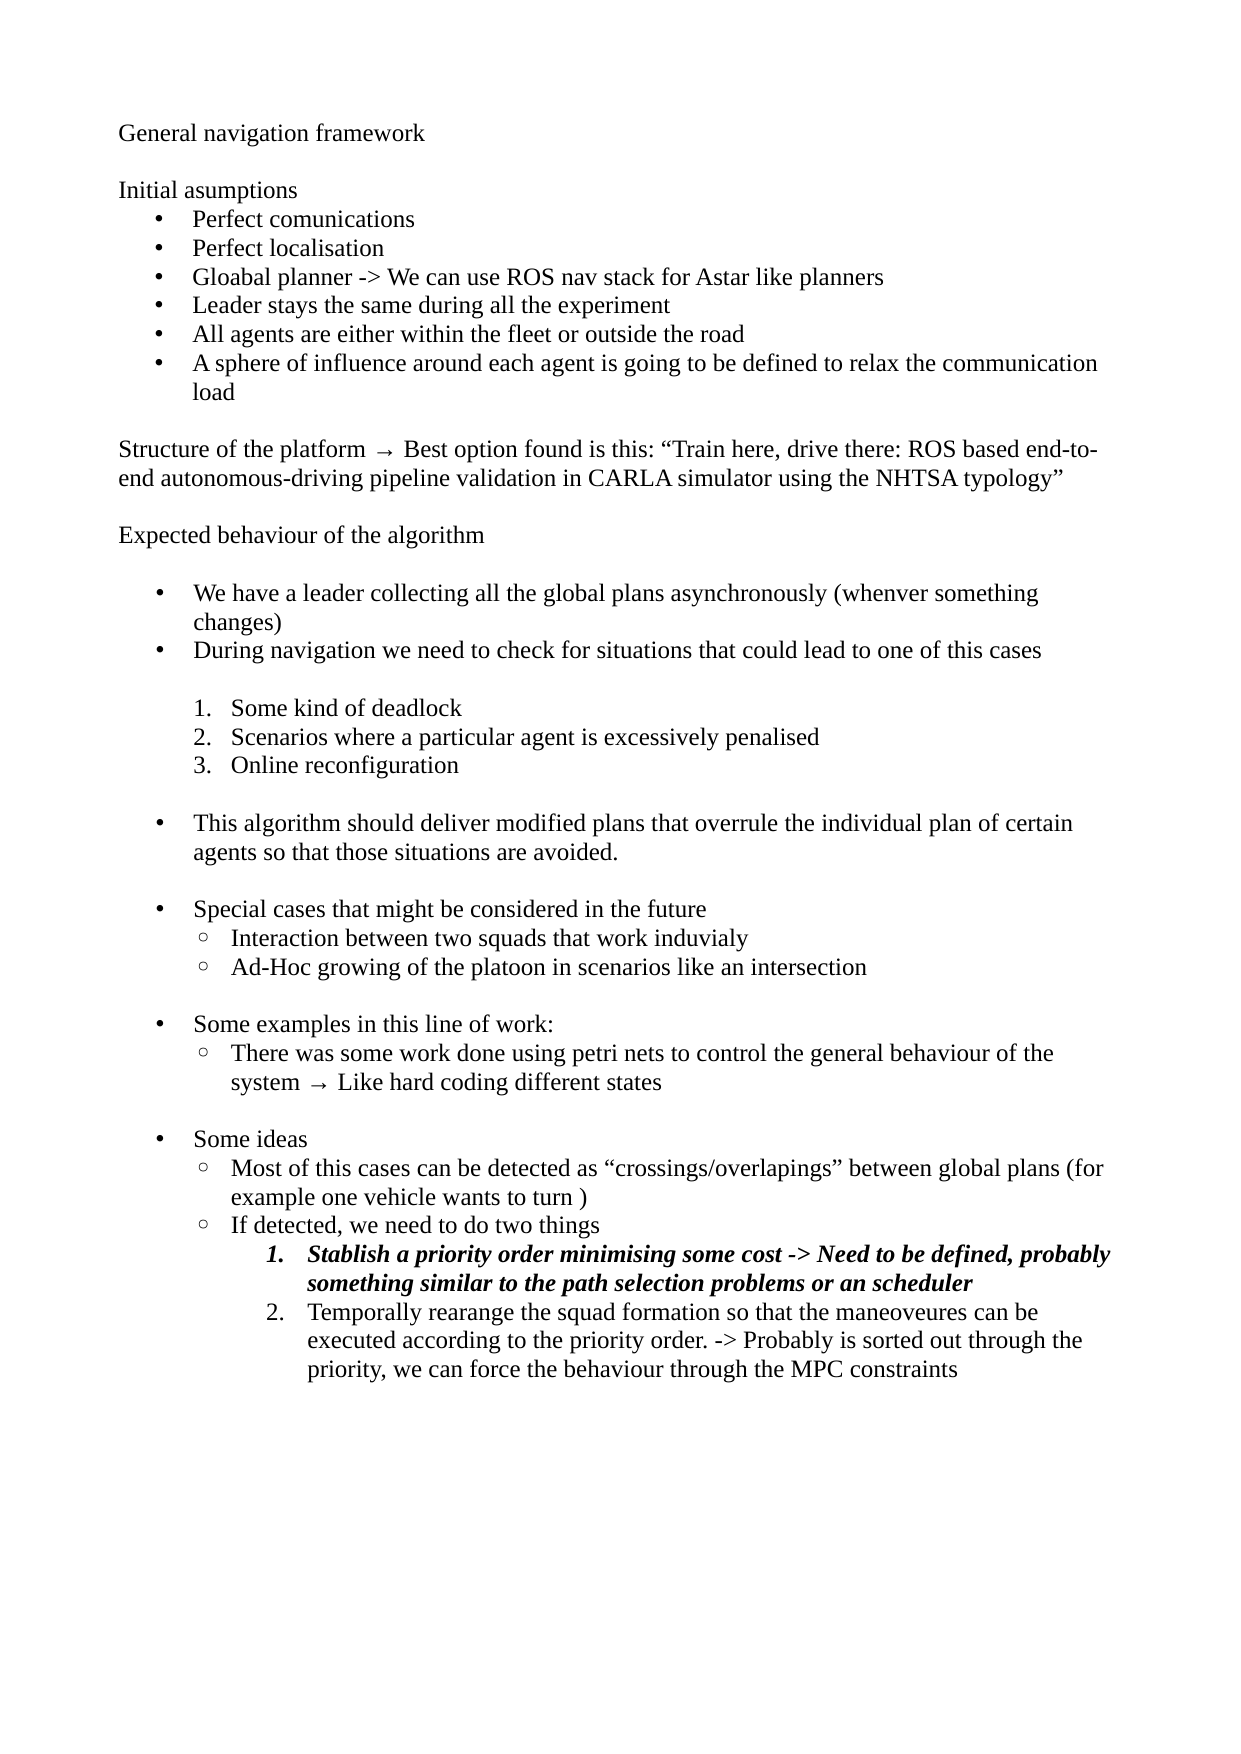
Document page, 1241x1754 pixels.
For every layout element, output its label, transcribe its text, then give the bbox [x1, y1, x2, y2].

text Expected behaviour of the algorithm [118, 521, 1122, 549]
list A sphere of influence around each agent is going to be defined to relax the communication load [154, 348, 1122, 406]
list Perfect localisation [154, 233, 1122, 262]
list Temporally rearange the squad formation so that the maneoveures can be executed according to the priority order. -> Probably is sorted out through the priority, we can force the behaviour through the MPC constraints [266, 1297, 1122, 1383]
list There was some work done using petri nets to control the general behaviour of the system → Like hard coding different states [193, 1038, 1122, 1096]
list Interaction between two squads that work induvialy [193, 923, 1122, 952]
text General navigation framework [118, 118, 1122, 147]
list We have a leader collecting all the global plans asynchronously (whenver something changes) [156, 578, 1122, 636]
list During navigation we need to check for situations that could lead to one of this cases [156, 636, 1122, 664]
list Gloabal planner -> We can use ROS nav stack for Astar like planners [154, 262, 1122, 291]
list Online reconfiguration [193, 751, 1122, 779]
list If detected, we need to do two things [193, 1211, 1122, 1239]
list This algorithm should deliver modified plans that overrule the individual plan of certain agents so that those situations are avoided. [156, 808, 1122, 866]
list Some ideas [156, 1124, 1122, 1153]
list Some examples in this line of work: [156, 1009, 1122, 1038]
text Initial asumptions [118, 176, 1122, 204]
list Leader stays the same during all the experiment [154, 291, 1122, 319]
list All agents are either within the fleet or outside the road [154, 319, 1122, 348]
list Some kind of deadlock [193, 693, 1122, 722]
list Stablish a priority order minimising some cost -> Need to be defined, probably something similar to the path selection problems or an scheduler [266, 1239, 1122, 1297]
list Scenarios where a particular agent is excessively penalised [193, 722, 1122, 751]
text Structure of the platform → Best option found is this: “Train here, drive there: ROS based end-to-end autonomous-driving pipeline validation in CARLA simulator using the NHTSA typology” [118, 434, 1122, 492]
list Most of this cases can be detected as “crossings/overlapings” between global plans (for example one vehicle wants to turn ) [193, 1153, 1122, 1211]
list Special cases that might be considered in the future [156, 894, 1122, 923]
list Ad-Hoc growing of the platoon in scenarios like an intersection [193, 952, 1122, 981]
list Perfect comunications [154, 204, 1122, 233]
